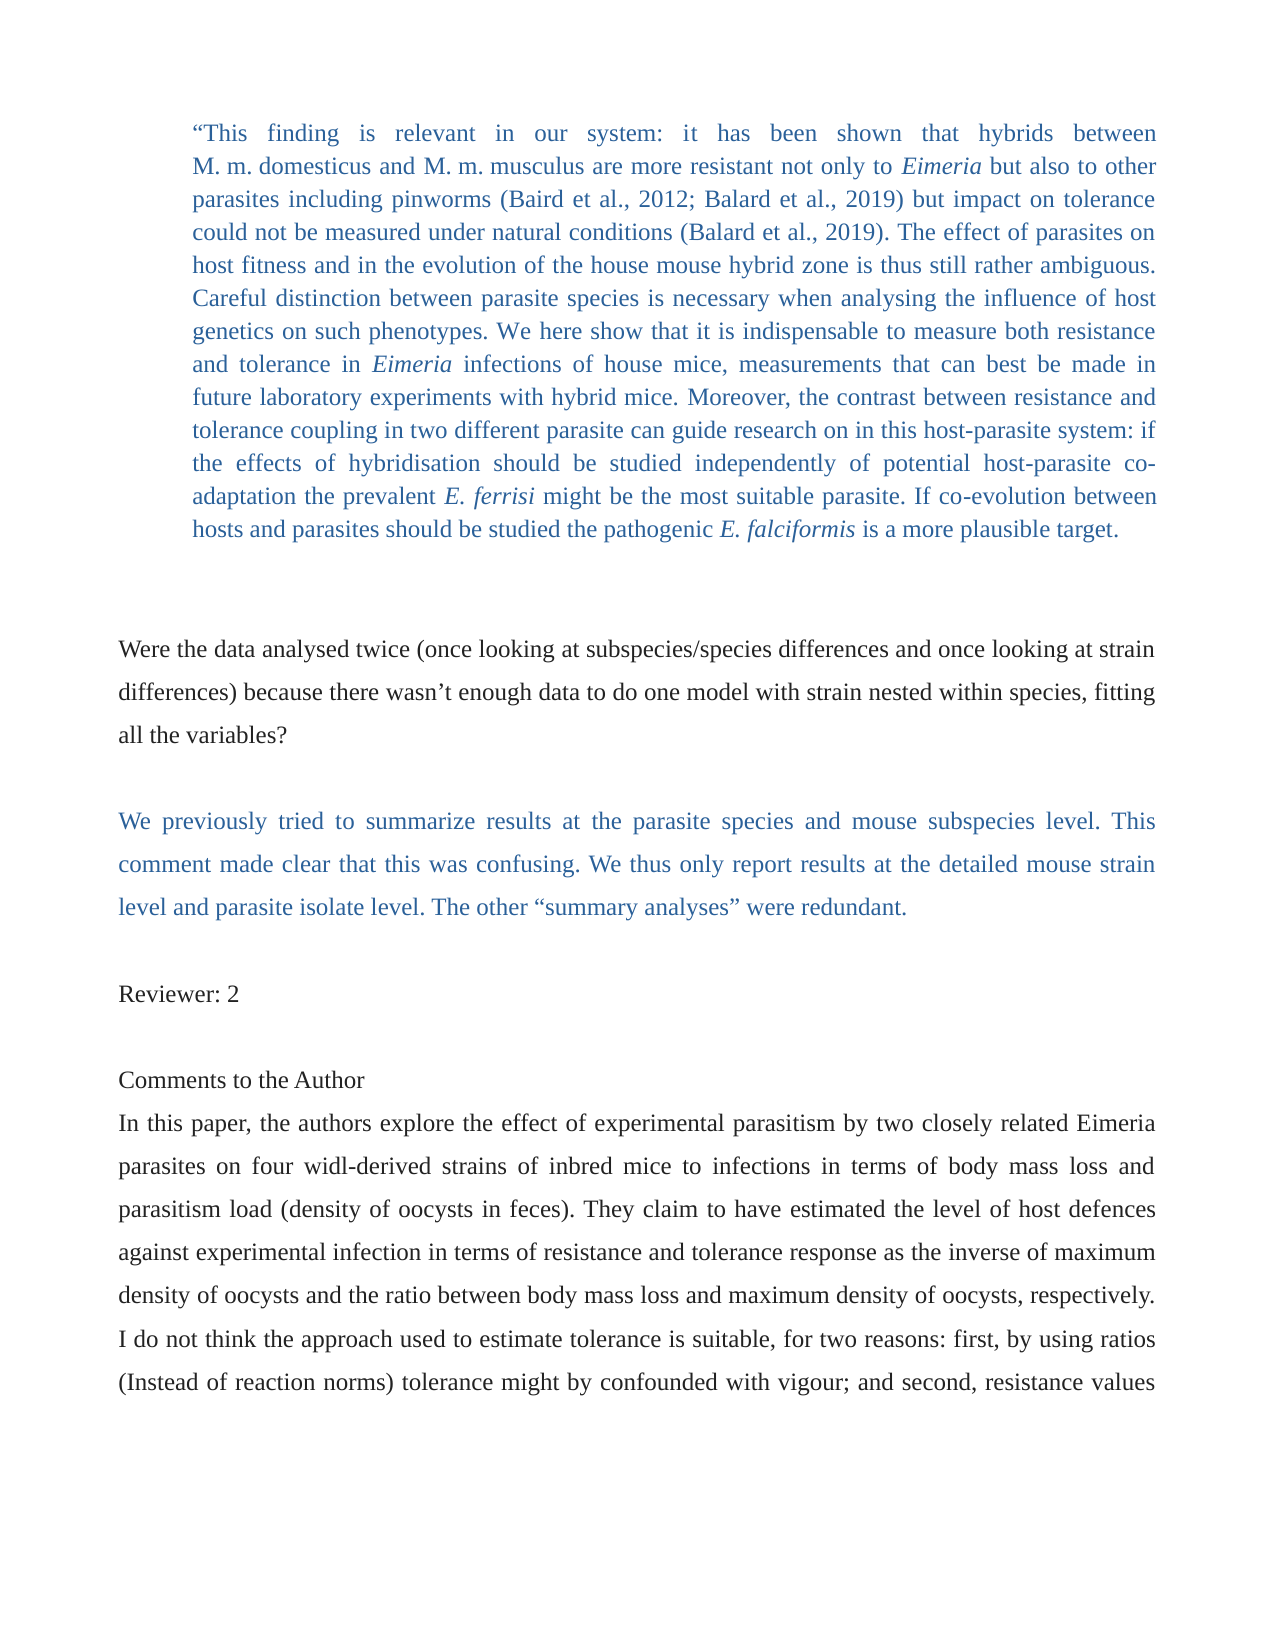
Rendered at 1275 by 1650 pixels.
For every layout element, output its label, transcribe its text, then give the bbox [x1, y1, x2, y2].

text Were the data analysed twice (once looking at subspecies/species differences and once looking at strain differences) because there wasn’t enough data to do one model with strain nested within species, fitting all the variables? [118, 591, 1157, 749]
text “This finding is relevant in our system: it has been shown that hybrids between M. m. domesticus and M. m. musculus are more resistant not only to Eimeria but also to other parasites including pinworms (Baird et al., 2012; Balard et al., 2019) but impact on tolerance could not be measured under natural conditions (Balard et al., 2019). The effect of parasites on host fitness and in the evolution of the house mouse hybrid zone is thus still rather ambiguous. Careful distinction between parasite species is necessary when analysing the influence of host genetics on such phenotypes. We here show that it is indispensable to measure both resistance and tolerance in Eimeria infections of house mice, measurements that can best be made in future laboratory experiments with hybrid mice. Moreover, the contrast between resistance and tolerance coupling in two different parasite can guide research on in this host-parasite system: if the effects of hybridisation should be studied independently of potential host-parasite co-adaptation the prevalent E. ferrisi might be the most suitable parasite. If co-evolution between hosts and parasites should be studied the pathogenic E. falciformis is a more plausible target. [192, 118, 1157, 543]
text Reviewer: 2 Comments to the Author In this paper, the authors explore the effect of experimental parasitism by two closely related Eimeria parasites on four widl-derived strains of inbred mice to infections in terms of body mass loss and parasitism load (density of oocysts in feces). They claim to have estimated the level of host defences against experimental infection in terms of resistance and tolerance response as the inverse of maximum density of oocysts and the ratio between body mass loss and maximum density of oocysts, respectively. I do not think the approach used to estimate tolerance is suitable, for two reasons: first, by using ratios (Instead of reaction norms) tolerance might by confounded with vigour; and second, resistance values [118, 936, 1157, 1396]
text We previously tried to summarize results at the parasite species and mouse subspecies level. This comment made clear that this was confusing. We thus only report results at the detailed mouse strain level and parasite isolate level. The other “summary analyses” were redundant. [118, 806, 1157, 921]
